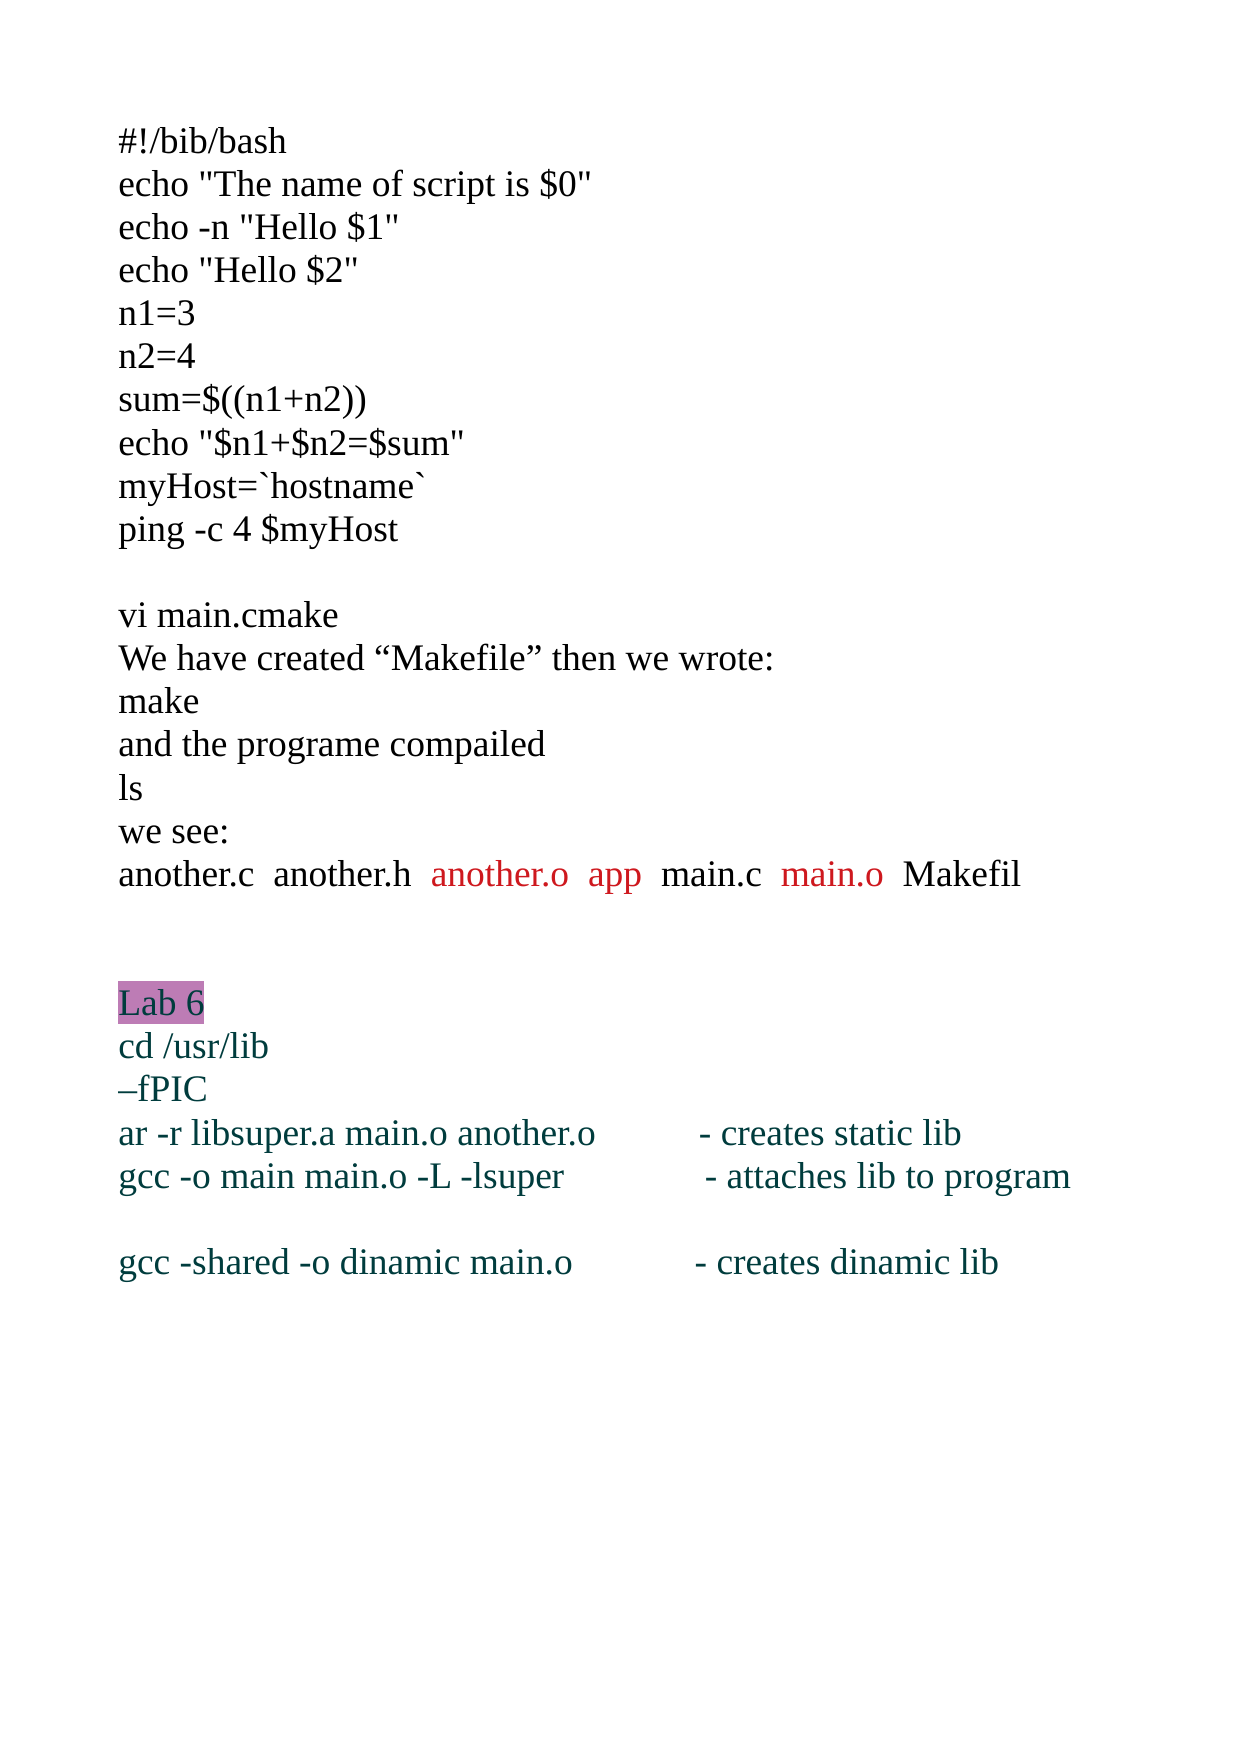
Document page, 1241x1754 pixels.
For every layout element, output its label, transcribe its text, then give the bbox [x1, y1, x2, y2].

text #!/bib/bash [118, 118, 1122, 161]
text vi main.cmake [118, 592, 1122, 636]
text cd /usr/lib [118, 1024, 1122, 1067]
text ls [118, 765, 1122, 808]
text sum=$((n1+n2)) [118, 377, 1122, 420]
text and the programe compailed [118, 722, 1122, 765]
text n1=3 [118, 291, 1122, 334]
text –fPIC [118, 1067, 1122, 1110]
text echo -n "Hello $1" [118, 204, 1122, 247]
text echo "Hello $2" [118, 247, 1122, 291]
text echo "The name of script is $0" [118, 161, 1122, 204]
text make [118, 679, 1122, 722]
text myHost=`hostname` [118, 463, 1122, 506]
text ar -r libsuper.a main.o another.o - creates static lib [118, 1110, 1122, 1153]
text Lab 6 [118, 981, 1122, 1024]
text we see: [118, 808, 1122, 851]
text echo "$n1+$n2=$sum" [118, 420, 1122, 463]
text We have created “Makefile” then we wrote: [118, 636, 1122, 679]
text another.c another.h another.o app main.c main.o Makefil [118, 851, 1122, 894]
text ping -c 4 $myHost [118, 506, 1122, 549]
text n2=4 [118, 334, 1122, 377]
text gcc -o main main.o -L -lsuper - attaches lib to program [118, 1153, 1122, 1196]
text gcc -shared -o dinamic main.o - creates dinamic lib [118, 1239, 1122, 1282]
